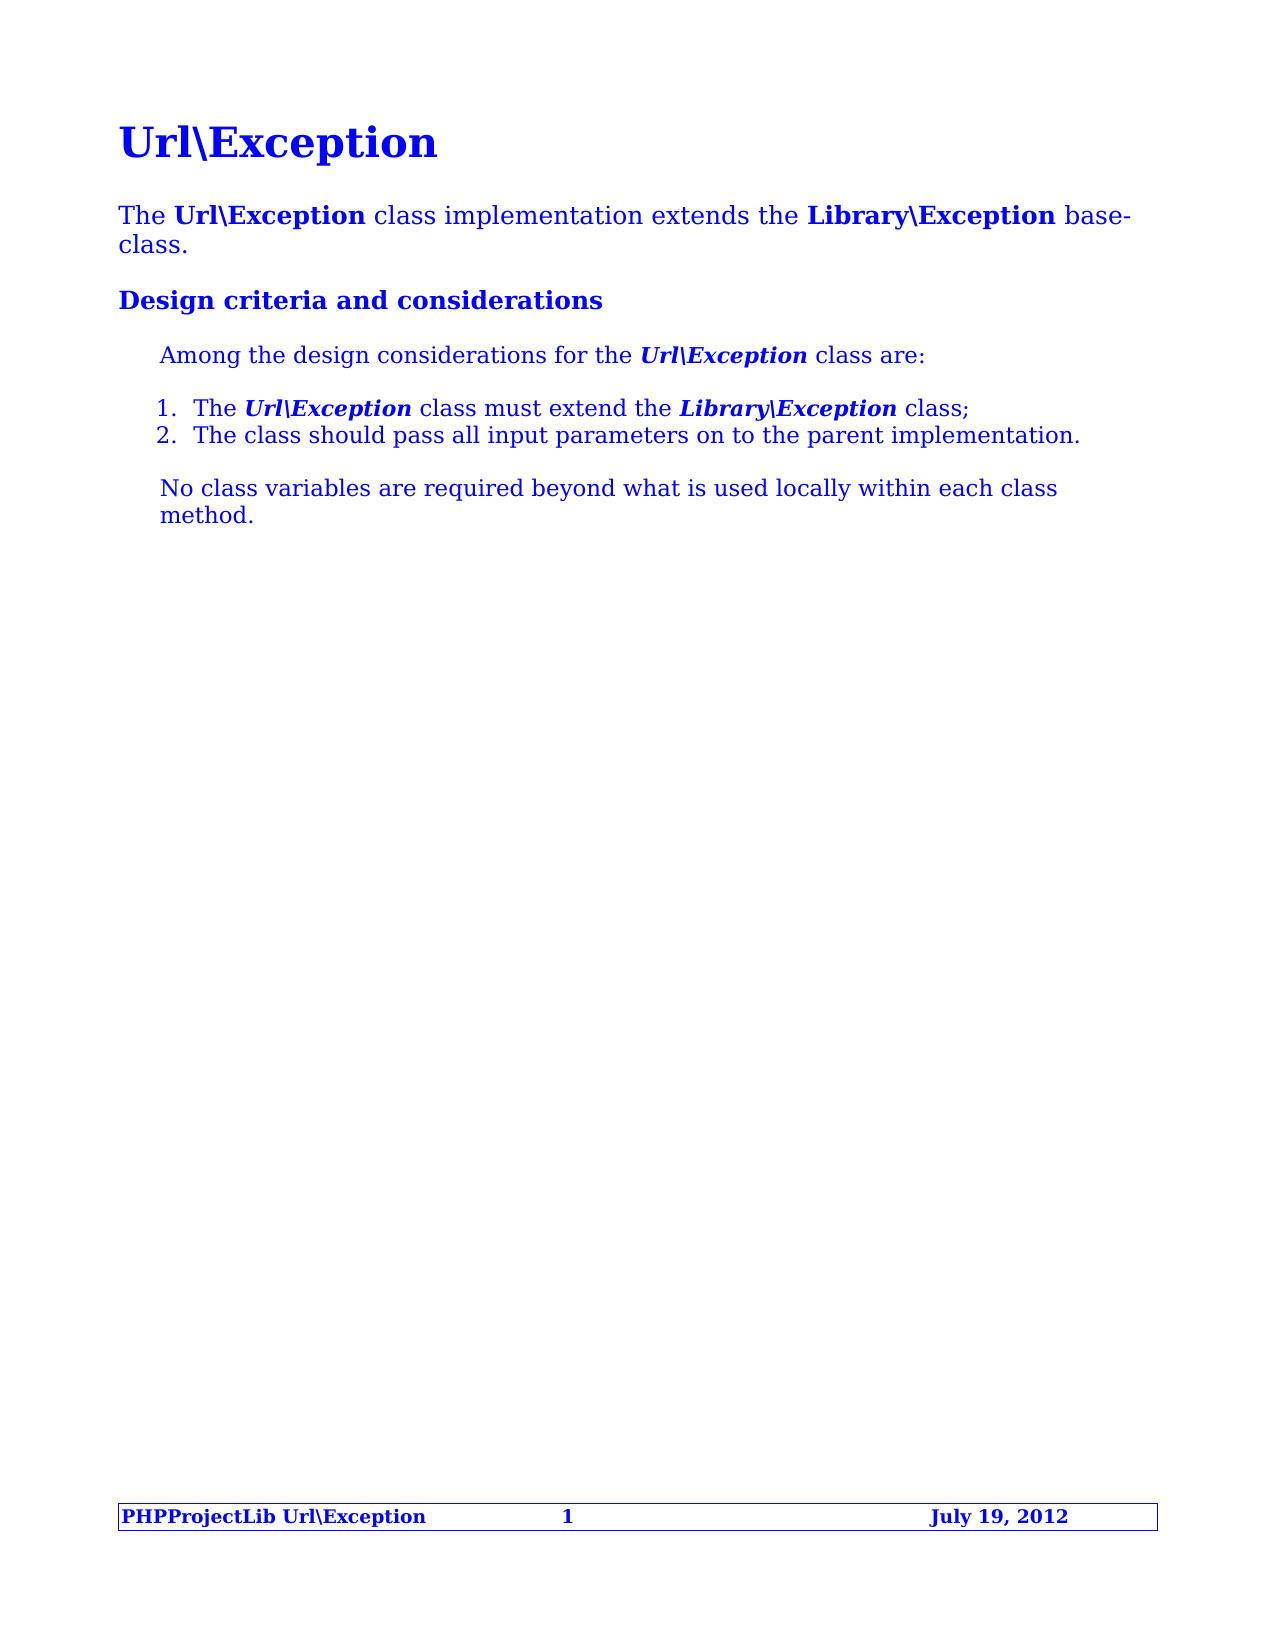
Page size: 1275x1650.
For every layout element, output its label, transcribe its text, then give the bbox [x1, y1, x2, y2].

title Url\Exception [118, 118, 1157, 167]
title Design criteria and considerations [118, 286, 1157, 316]
text Among the design considerations for the Url\Exception class are: [159, 342, 1157, 369]
list The Url\Exception class must extend the Library\Exception class; [156, 396, 1157, 422]
list The class should pass all input parameters on to the parent implementation. [156, 422, 1157, 449]
text The Url\Exception class implementation extends the Library\Exception base-class. [118, 201, 1157, 259]
text No class variables are required beyond what is used locally within each class method. [159, 476, 1157, 529]
